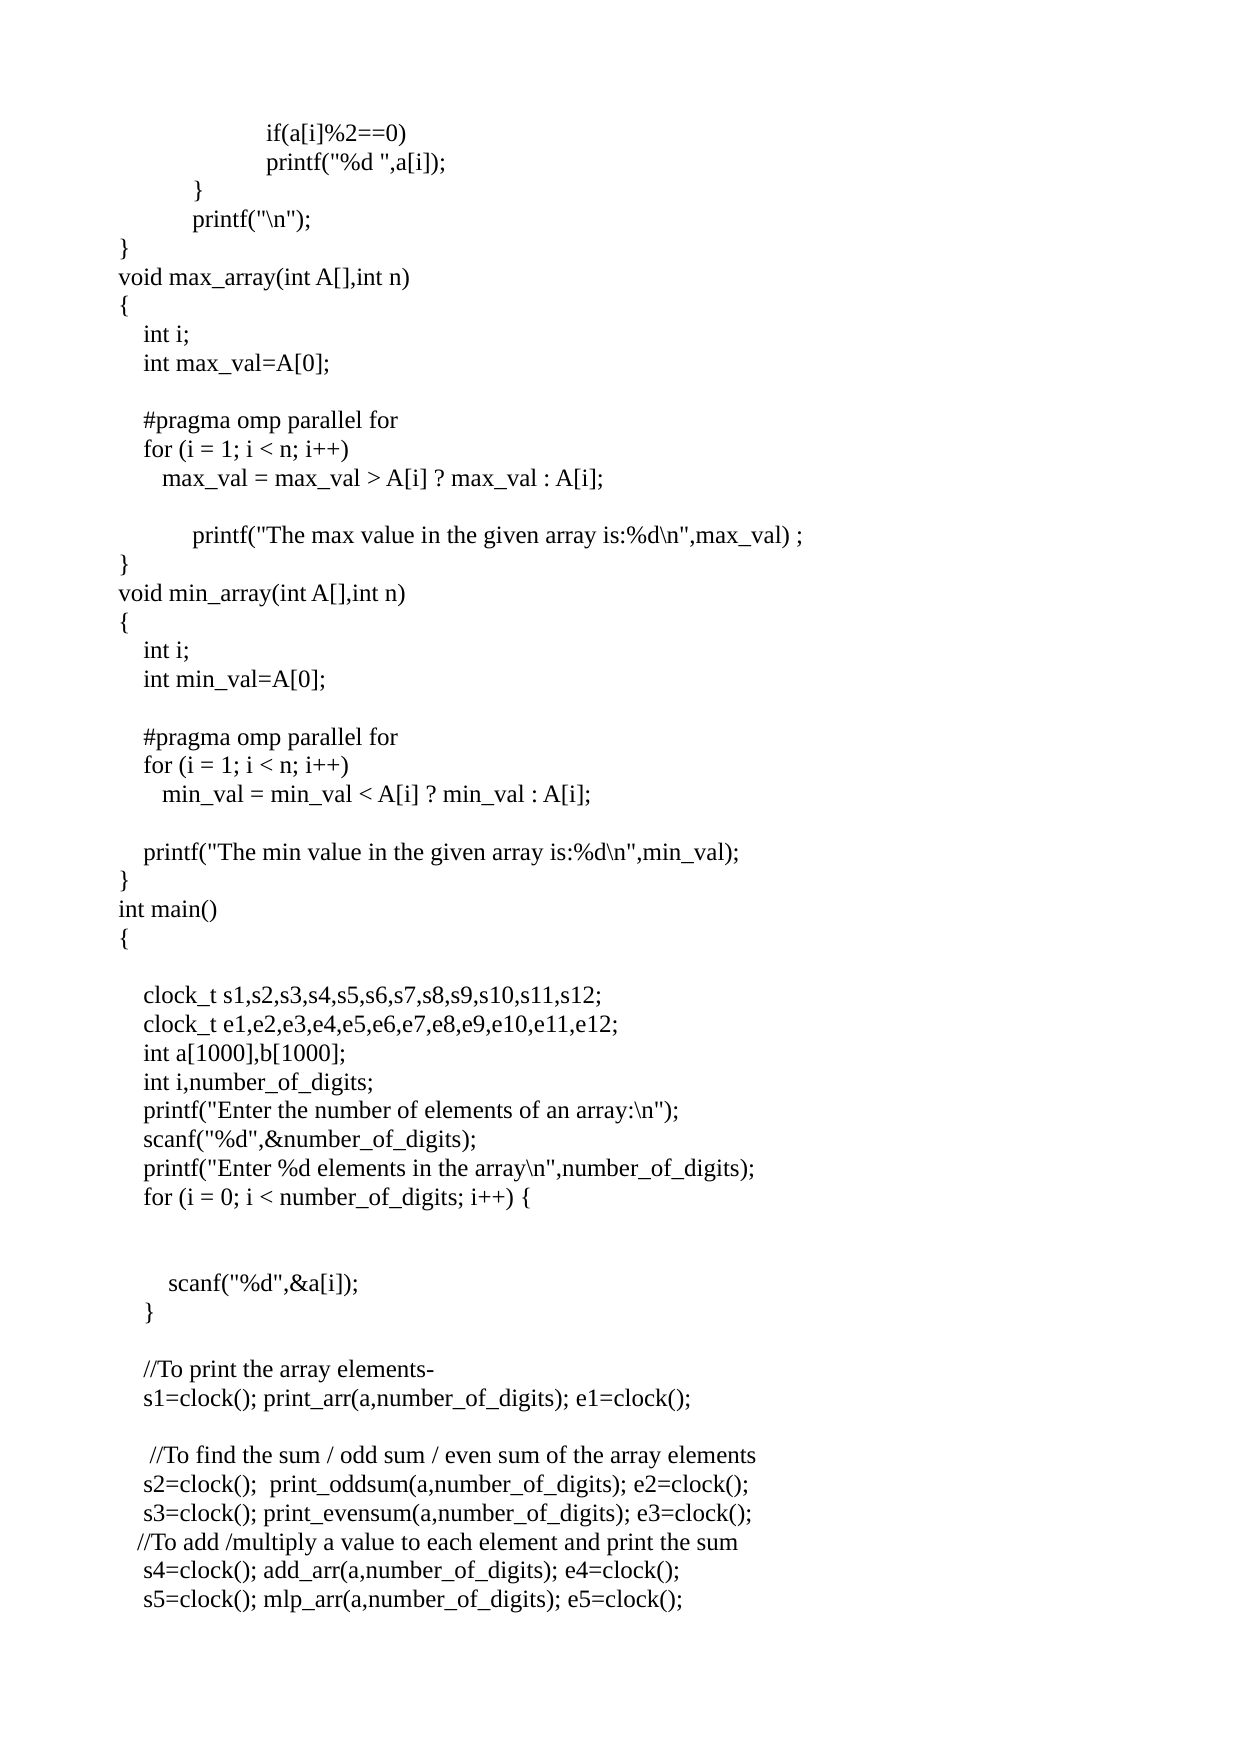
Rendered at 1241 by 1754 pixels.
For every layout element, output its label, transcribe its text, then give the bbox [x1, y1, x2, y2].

text printf("The max value in the given array is:%d\n",max_val) ; [118, 521, 1122, 549]
text int i; [118, 319, 1122, 348]
text int i; [118, 636, 1122, 664]
text s3=clock(); print_evensum(a,number_of_digits); e3=clock(); [118, 1498, 1122, 1527]
text scanf("%d",&a[i]); [118, 1268, 1122, 1297]
text } [118, 233, 1122, 262]
text int max_val=A[0]; [118, 348, 1122, 377]
text clock_t s1,s2,s3,s4,s5,s6,s7,s8,s9,s10,s11,s12; [118, 981, 1122, 1009]
text } [118, 549, 1122, 578]
text s5=clock(); mlp_arr(a,number_of_digits); e5=clock(); [118, 1584, 1122, 1613]
text } [118, 1297, 1122, 1326]
text for (i = 0; i < number_of_digits; i++) { [118, 1182, 1122, 1211]
text void max_array(int A[],int n) [118, 262, 1122, 291]
text int a[1000],b[1000]; [118, 1038, 1122, 1067]
text int i,number_of_digits; [118, 1067, 1122, 1096]
text { [118, 291, 1122, 319]
text clock_t e1,e2,e3,e4,e5,e6,e7,e8,e9,e10,e11,e12; [118, 1009, 1122, 1038]
text //To find the sum / odd sum / even sum of the array elements [118, 1441, 1122, 1469]
text //To add /multiply a value to each element and print the sum [118, 1527, 1122, 1556]
text scanf("%d",&number_of_digits); [118, 1124, 1122, 1153]
text min_val = min_val < A[i] ? min_val : A[i]; [118, 779, 1122, 808]
text } [118, 866, 1122, 894]
text { [118, 607, 1122, 636]
text s1=clock(); print_arr(a,number_of_digits); e1=clock(); [118, 1383, 1122, 1412]
text //To print the array elements- [118, 1354, 1122, 1383]
text for (i = 1; i < n; i++) [118, 751, 1122, 779]
text printf("Enter %d elements in the array\n",number_of_digits); [118, 1153, 1122, 1182]
text printf("%d ",a[i]); [118, 147, 1122, 176]
text { [118, 923, 1122, 952]
text #pragma omp parallel for [118, 406, 1122, 434]
text s2=clock(); print_oddsum(a,number_of_digits); e2=clock(); [118, 1469, 1122, 1498]
text #pragma omp parallel for [118, 722, 1122, 751]
text printf("Enter the number of elements of an array:\n"); [118, 1096, 1122, 1124]
text max_val = max_val > A[i] ? max_val : A[i]; [118, 463, 1122, 492]
text } [118, 176, 1122, 204]
text printf("The min value in the given array is:%d\n",min_val); [118, 837, 1122, 866]
text for (i = 1; i < n; i++) [118, 434, 1122, 463]
text int main() [118, 894, 1122, 923]
text printf("\n"); [118, 204, 1122, 233]
text void min_array(int A[],int n) [118, 578, 1122, 607]
text if(a[i]%2==0) [118, 118, 1122, 147]
text int min_val=A[0]; [118, 664, 1122, 693]
text s4=clock(); add_arr(a,number_of_digits); e4=clock(); [118, 1556, 1122, 1584]
